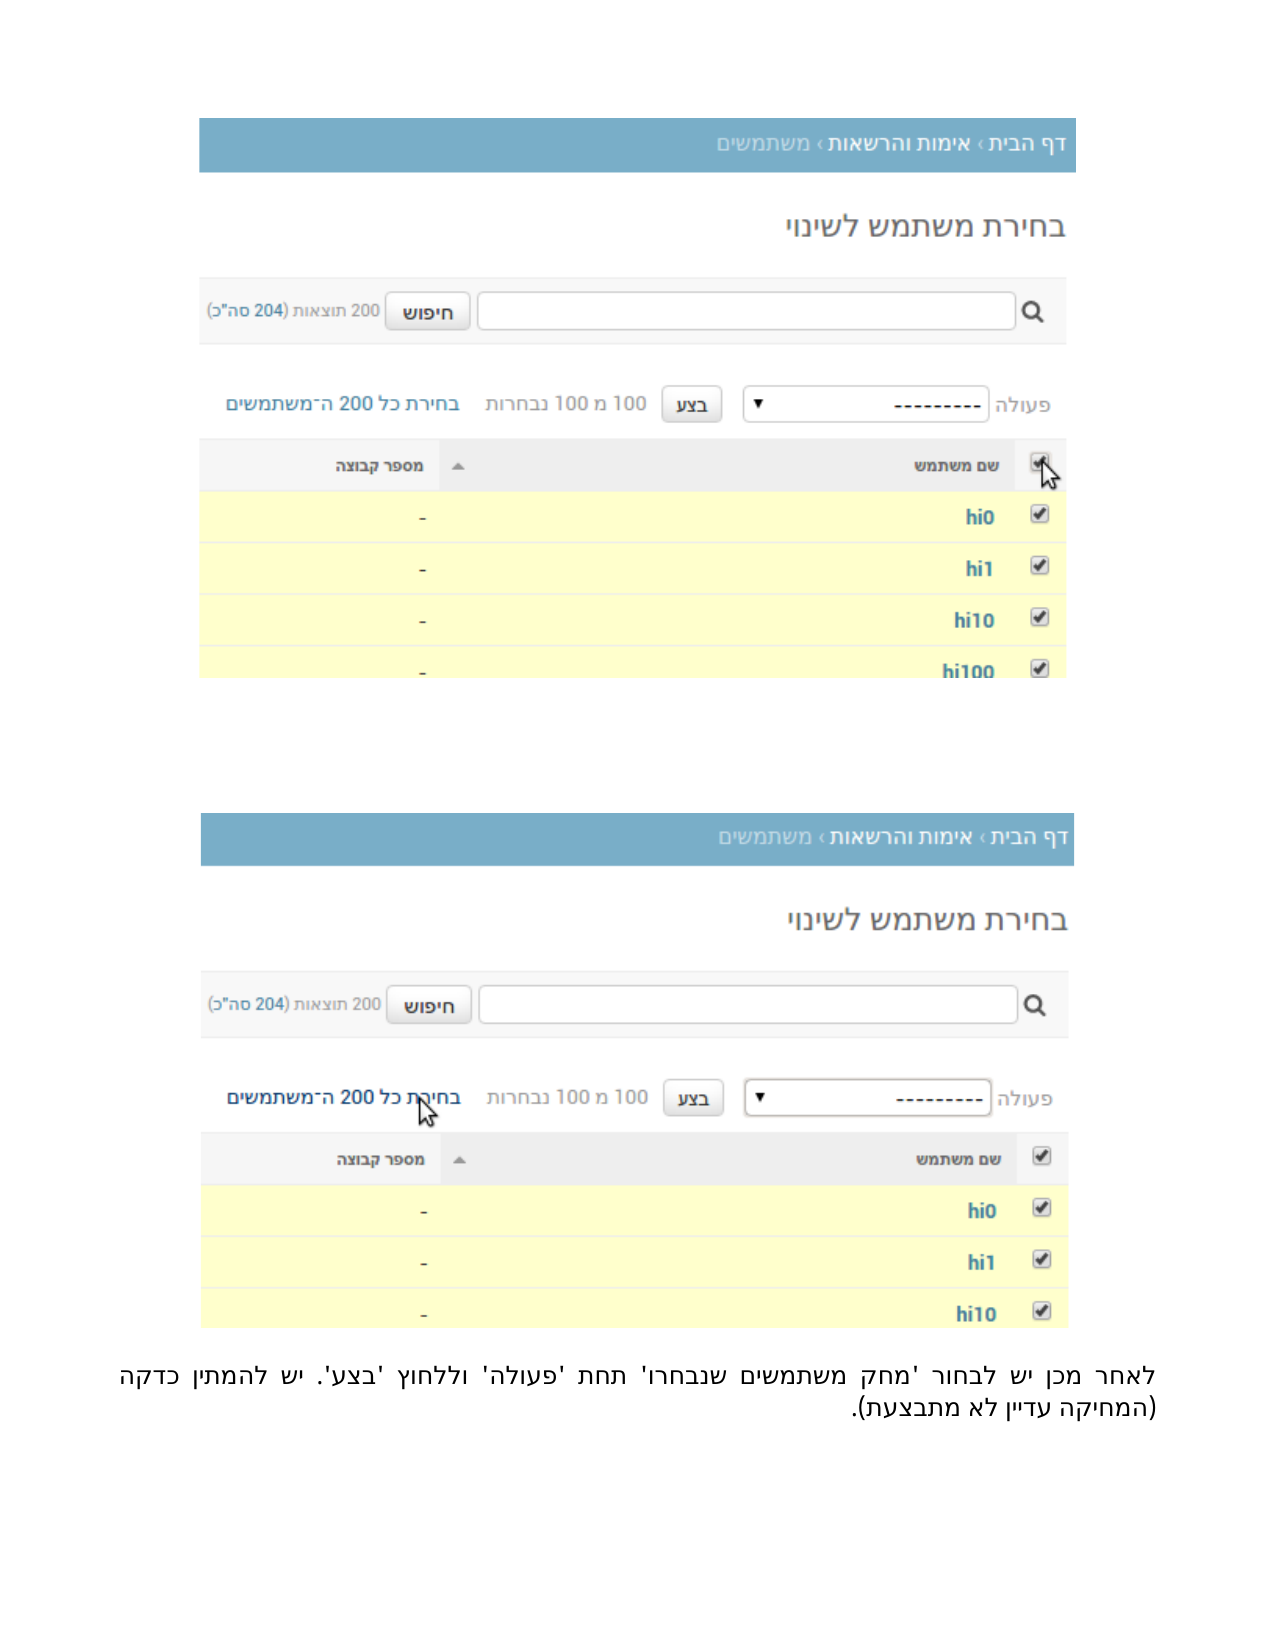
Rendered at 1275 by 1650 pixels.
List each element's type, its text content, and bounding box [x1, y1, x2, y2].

picture [199, 118, 1076, 678]
picture [200, 813, 1075, 1328]
text לאחר מכן יש לבחור 'מחק משתמשים שנבחרו' תחת 'פעולה' וללחוץ 'בצע'. יש להמתין כדקה (המחיקה עדיין לא מתבצעת). [118, 1362, 1157, 1427]
